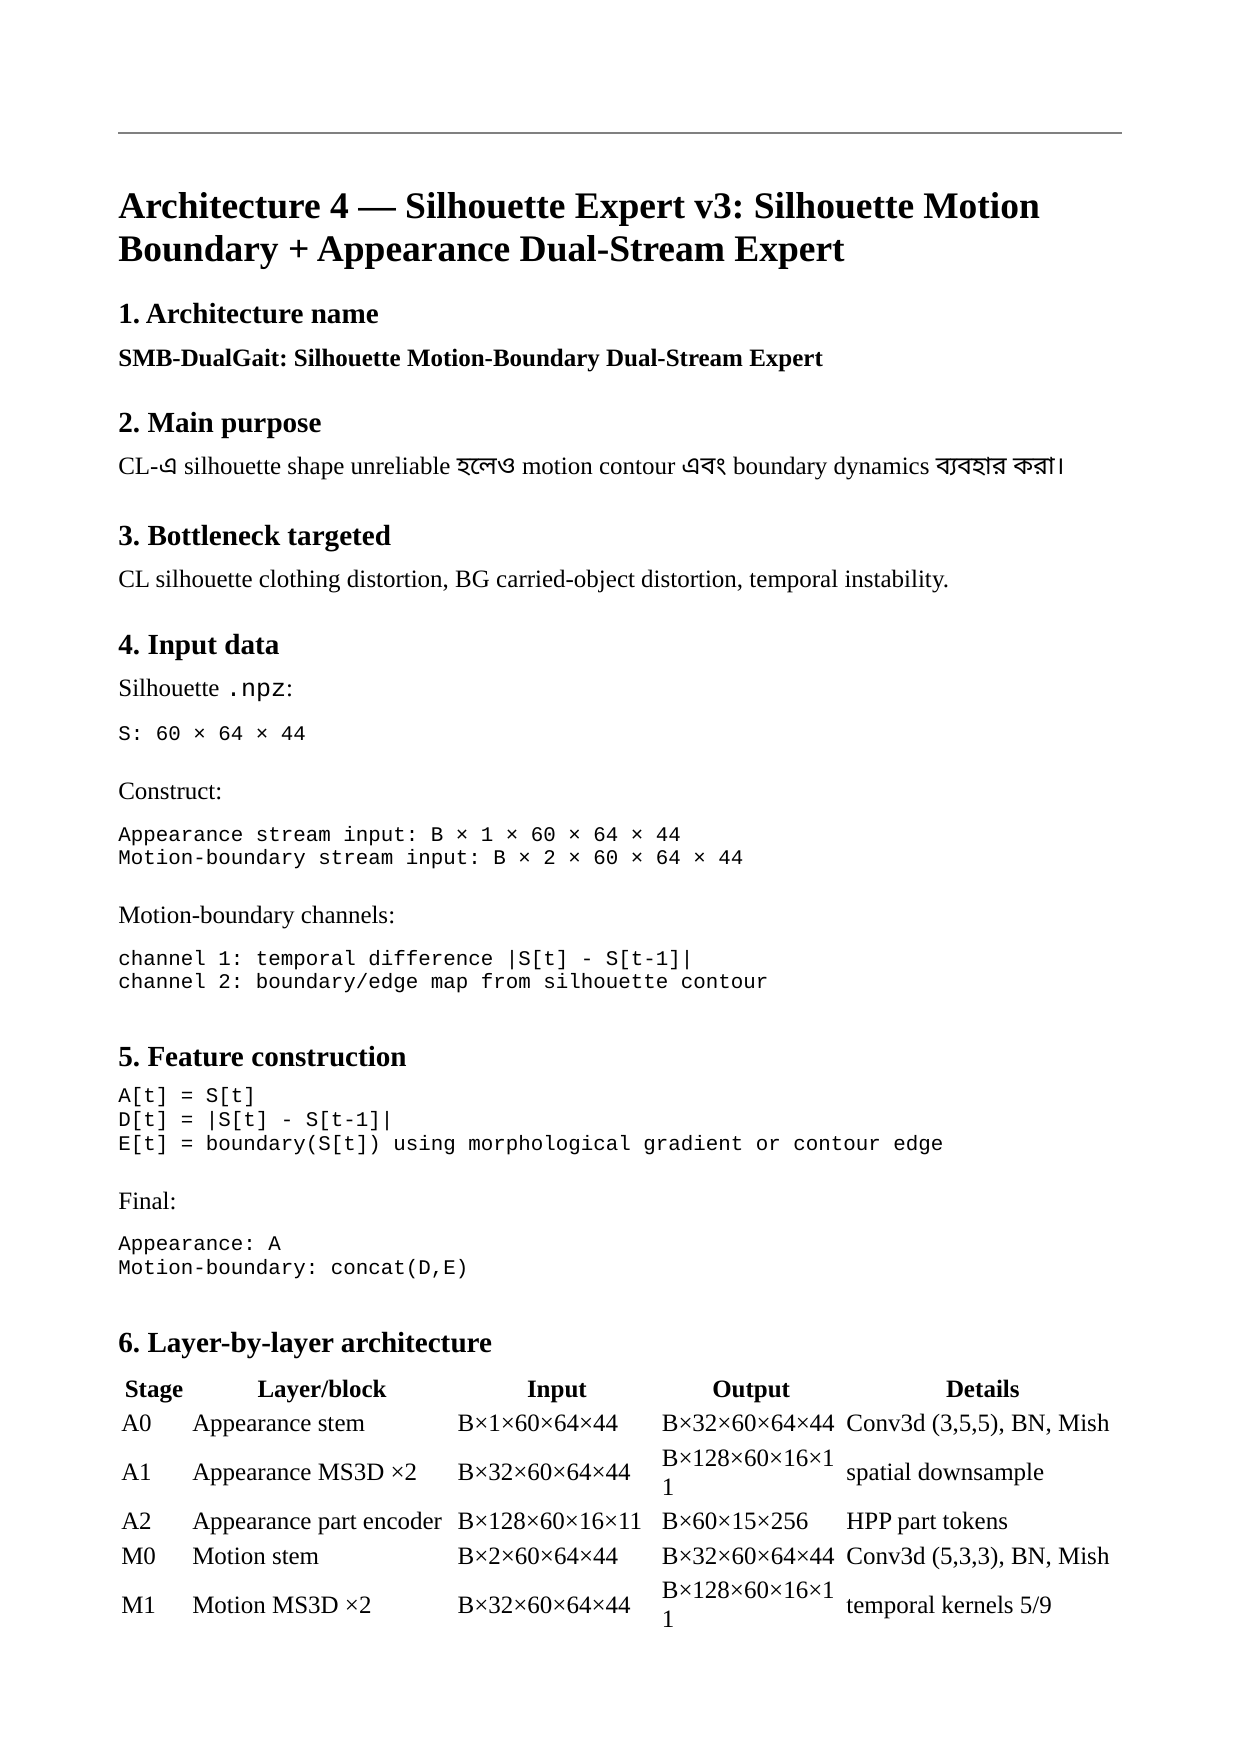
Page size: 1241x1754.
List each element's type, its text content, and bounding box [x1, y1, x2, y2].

text Motion-boundary stream input: B × 2 × 60 × 64 × 44 [118, 847, 1122, 871]
table_cell B×60×15×256 [659, 1503, 843, 1538]
table_header Output [659, 1371, 843, 1405]
table_cell A1 [118, 1440, 189, 1503]
text S: 60 × 64 × 44 [118, 723, 1122, 746]
text channel 1: temporal difference |S[t] - S[t-1]| [118, 948, 1122, 972]
table_header Details [843, 1371, 1122, 1405]
table_cell M1 [118, 1573, 189, 1636]
table_cell Appearance MS3D ×2 [189, 1440, 454, 1503]
subtitle 3. Bottleneck targeted [118, 518, 1122, 552]
table_cell Conv3d (3,5,5), BN, Mish [843, 1405, 1122, 1440]
text SMB-DualGait: Silhouette Motion-Boundary Dual-Stream Expert [118, 343, 1122, 371]
table_cell Conv3d (5,3,3), BN, Mish [843, 1538, 1122, 1572]
table_cell B×32×60×64×44 [659, 1405, 843, 1440]
table_cell B×2×60×64×44 [455, 1538, 659, 1572]
table_cell A0 [118, 1405, 189, 1440]
subtitle 5. Feature construction [118, 1039, 1122, 1073]
table_cell HPP part tokens [843, 1503, 1122, 1538]
table_cell Motion MS3D ×2 [189, 1573, 454, 1636]
table_header Layer/block [189, 1371, 454, 1405]
text D[t] = |S[t] - S[t-1]| [118, 1109, 1122, 1133]
text channel 2: boundary/edge map from silhouette contour [118, 972, 1122, 995]
text Appearance: A [118, 1233, 1122, 1257]
table_cell B×32×60×64×44 [455, 1440, 659, 1503]
text Motion-boundary channels: [118, 900, 1122, 929]
subtitle 6. Layer-by-layer architecture [118, 1325, 1122, 1358]
table_cell B×128×60×16×11 [659, 1440, 843, 1503]
text A[t] = S[t] [118, 1085, 1122, 1109]
table_cell B×32×60×64×44 [659, 1538, 843, 1572]
table_cell spatial downsample [843, 1440, 1122, 1503]
text Motion-boundary: concat(D,E) [118, 1257, 1122, 1281]
table_cell B×128×60×16×11 [659, 1573, 843, 1636]
text Appearance stream input: B × 1 × 60 × 64 × 44 [118, 823, 1122, 847]
table_cell Motion stem [189, 1538, 454, 1572]
subtitle Architecture 4 — Silhouette Expert v3: Silhouette Motion Boundary + Appearance Dual-Stream Expert [118, 183, 1122, 269]
table_cell B×32×60×64×44 [455, 1573, 659, 1636]
table_header Input [455, 1371, 659, 1405]
text Final: [118, 1186, 1122, 1214]
subtitle 4. Input data [118, 627, 1122, 660]
text Construct: [118, 776, 1122, 805]
subtitle 2. Main purpose [118, 405, 1122, 438]
table_cell M0 [118, 1538, 189, 1572]
text CL-এ silhouette shape unreliable হলেও motion contour এবং boundary dynamics ব্যবহার করা। [118, 451, 1122, 484]
table_cell Appearance stem [189, 1405, 454, 1440]
table_header Stage [118, 1371, 189, 1405]
table_cell B×1×60×64×44 [455, 1405, 659, 1440]
subtitle 1. Architecture name [118, 297, 1122, 330]
text Silhouette .npz: [118, 673, 1122, 704]
table_cell temporal kernels 5/9 [843, 1573, 1122, 1636]
table_cell Appearance part encoder [189, 1503, 454, 1538]
text CL silhouette clothing distortion, BG carried-object distortion, temporal instability. [118, 564, 1122, 593]
text E[t] = boundary(S[t]) using morphological gradient or contour edge [118, 1133, 1122, 1156]
table_cell A2 [118, 1503, 189, 1538]
table_cell B×128×60×16×11 [455, 1503, 659, 1538]
